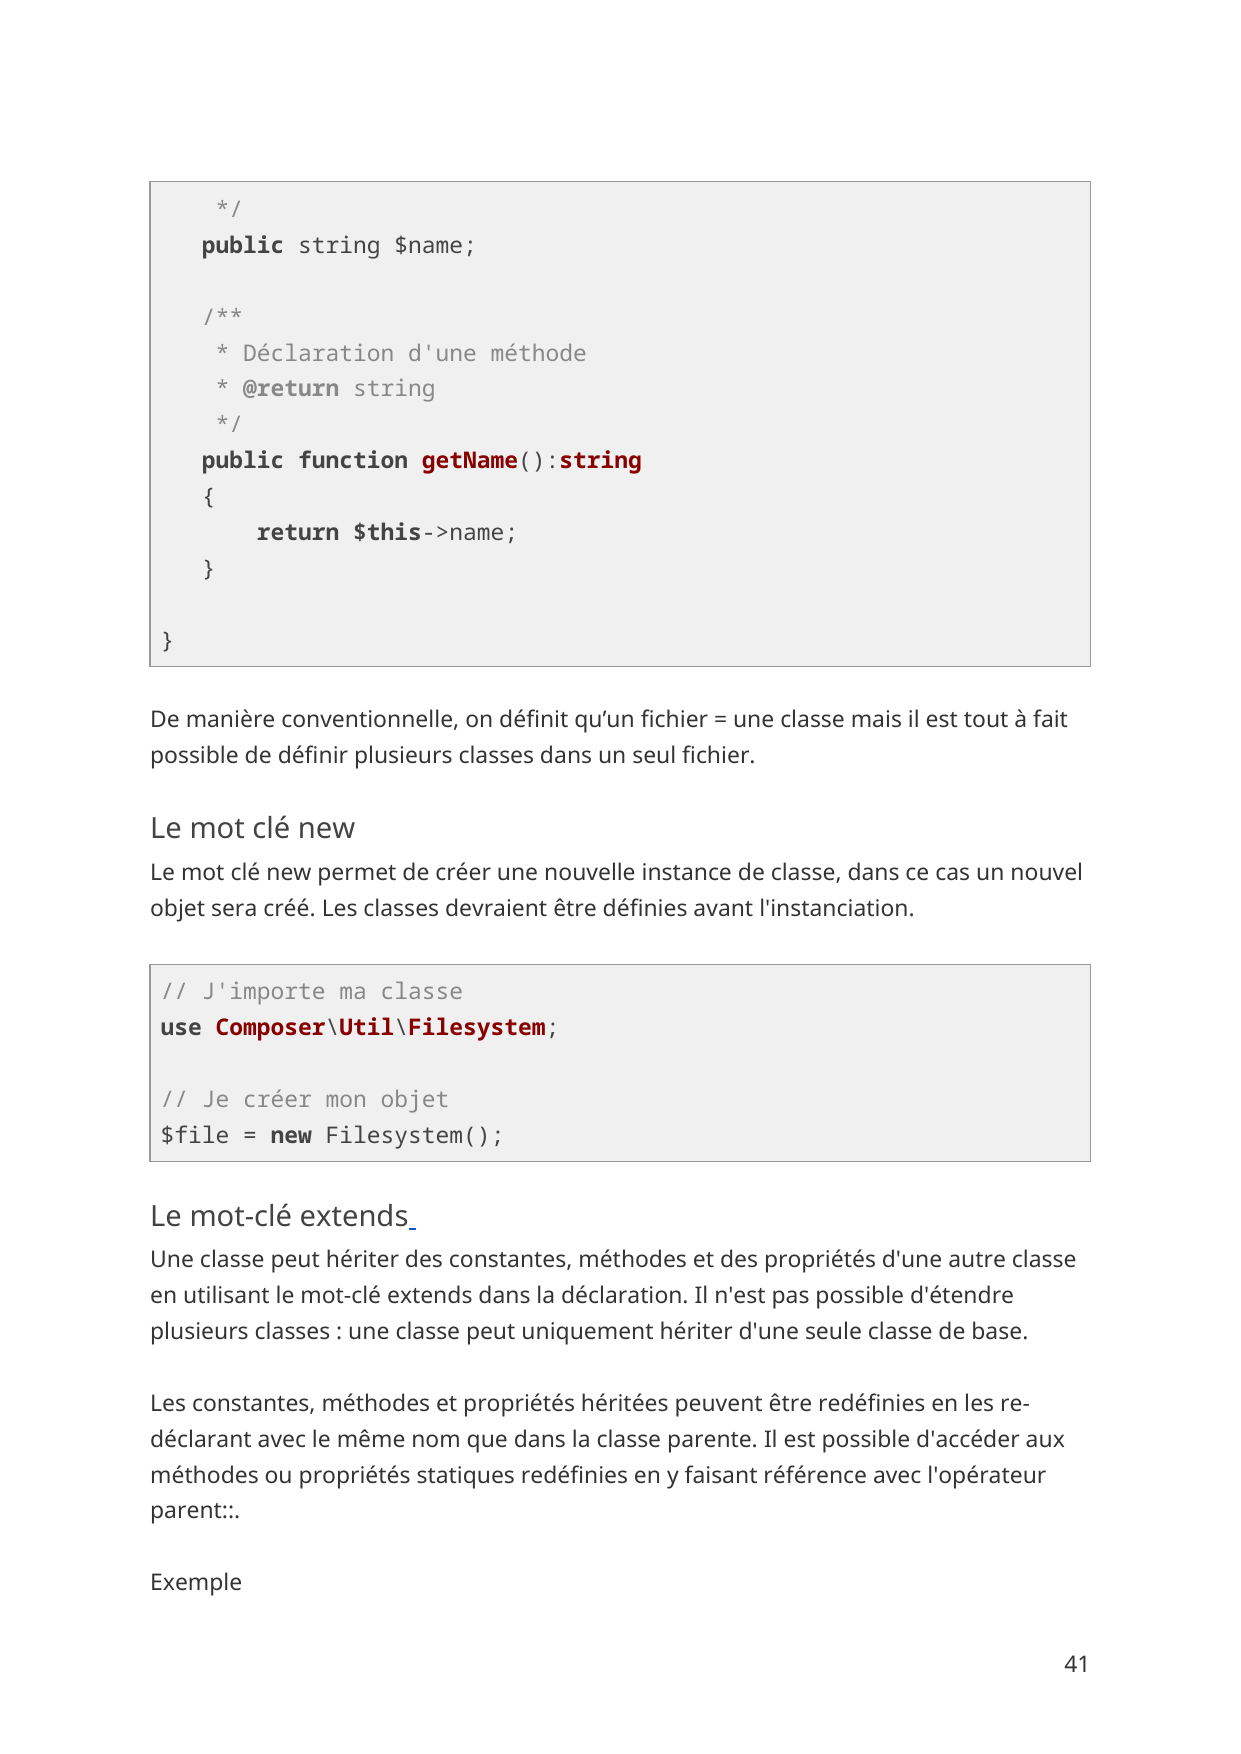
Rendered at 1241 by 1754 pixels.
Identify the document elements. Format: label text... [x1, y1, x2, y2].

text De manière conventionnelle, on définit qu’un fichier = une classe mais il est tout à fait possible de définir plusieurs classes dans un seul fichier. [150, 703, 1090, 770]
text Le mot clé new permet de créer une nouvelle instance de classe, dans ce cas un nouvel objet sera créé. Les classes devraient être définies avant l'instanciation. [150, 856, 1090, 923]
text Les constantes, méthodes et propriétés héritées peuvent être redéfinies en les re-déclarant avec le même nom que dans la classe parente. Il est possible d'accéder aux méthodes ou propriétés statiques redéfinies en y faisant référence avec l'opérateur parent::. [150, 1387, 1090, 1526]
subtitle Le mot clé new [150, 808, 1090, 847]
text Une classe peut hériter des constantes, méthodes et des propriétés d'une autre classe en utilisant le mot-clé extends dans la déclaration. Il n'est pas possible d'étendre plusieurs classes : une classe peut uniquement hériter d'une seule classe de base. [150, 1243, 1090, 1346]
text Exemple [150, 1566, 1090, 1598]
subtitle Le mot-clé extends [150, 1195, 1090, 1234]
table_header // J'importe ma classe use Composer\Util\Filesystem; // Je créer mon objet $file = new Filesystem(); [151, 965, 1090, 1161]
table_header */ public string $name; /** * Déclaration d'une méthode * @return string */ public function getName():string { return $this->name; } } [151, 182, 1090, 666]
